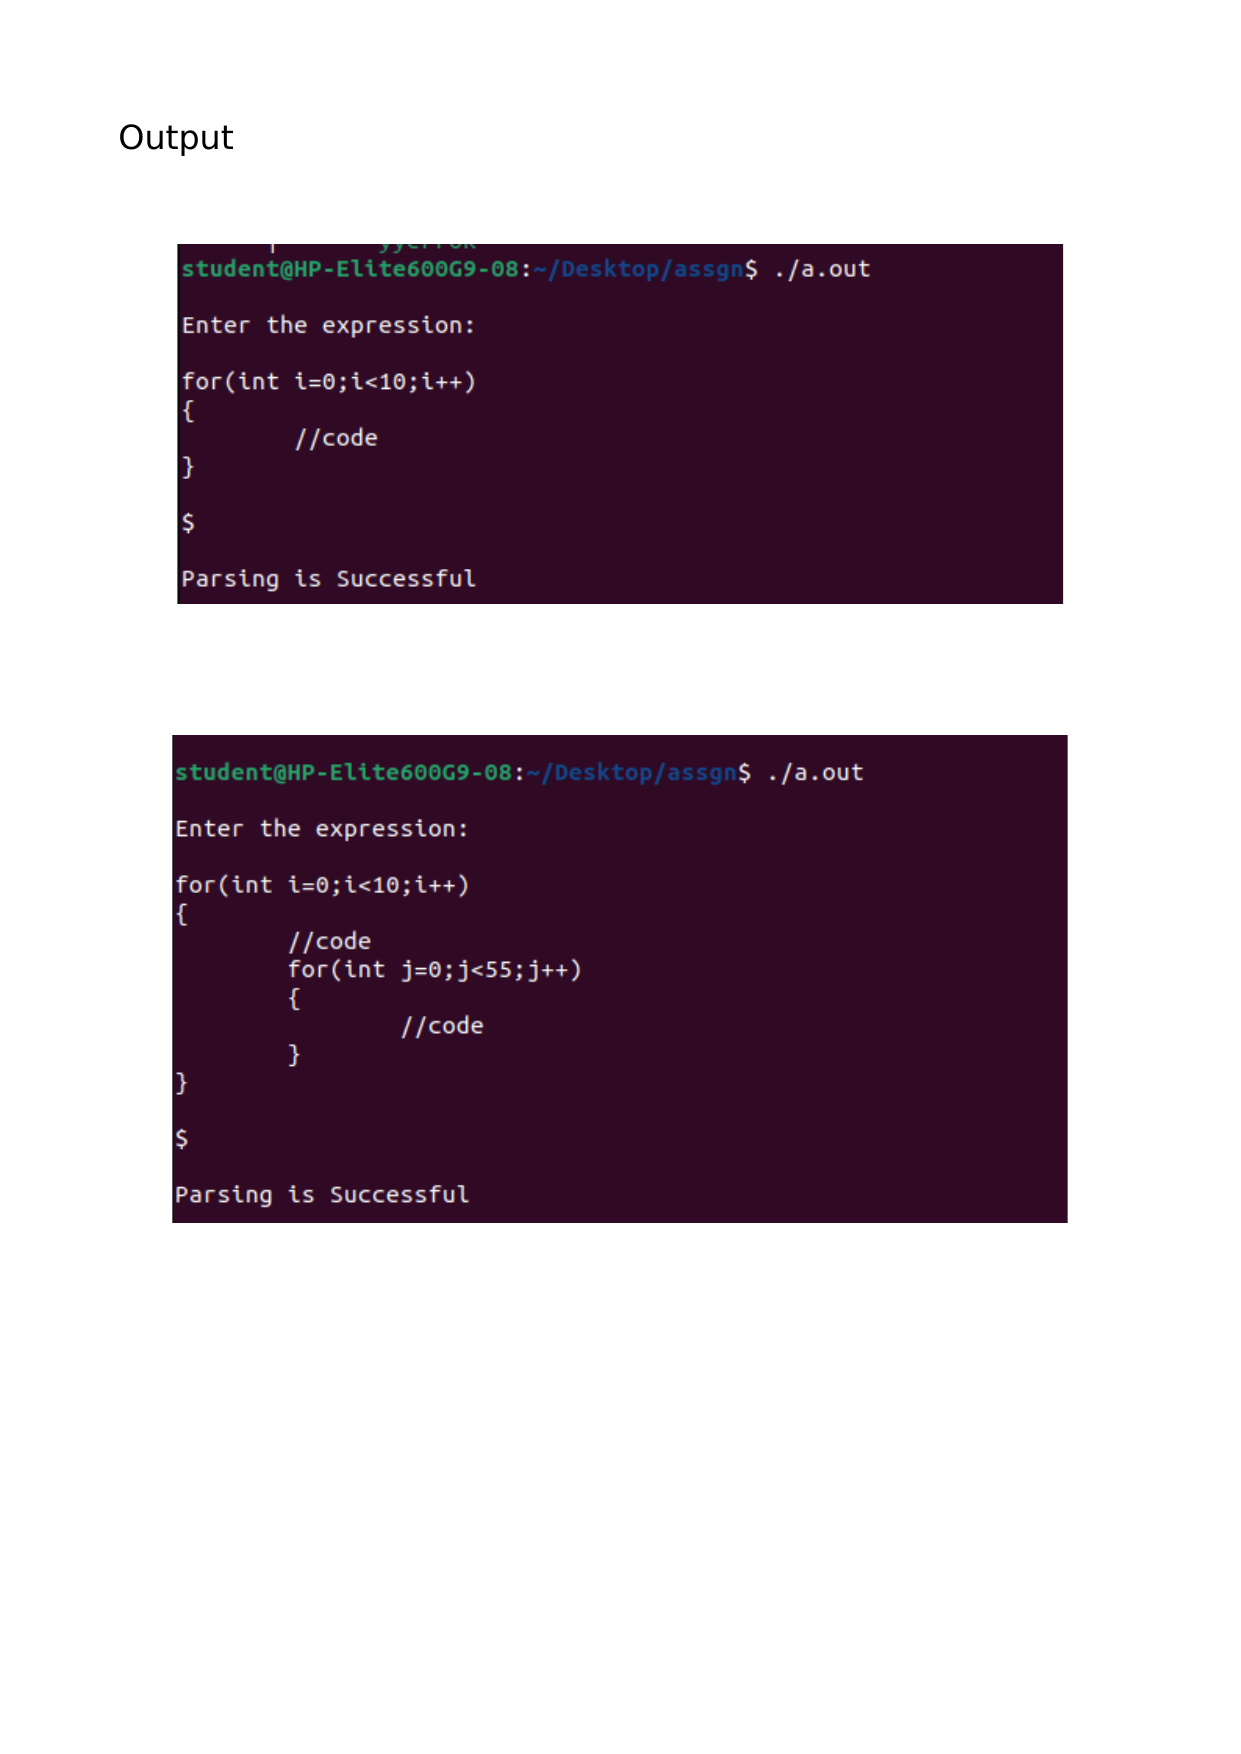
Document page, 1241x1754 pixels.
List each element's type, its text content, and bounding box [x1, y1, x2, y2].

picture [172, 735, 1068, 1223]
text Output [118, 118, 1122, 157]
picture [177, 244, 1064, 604]
